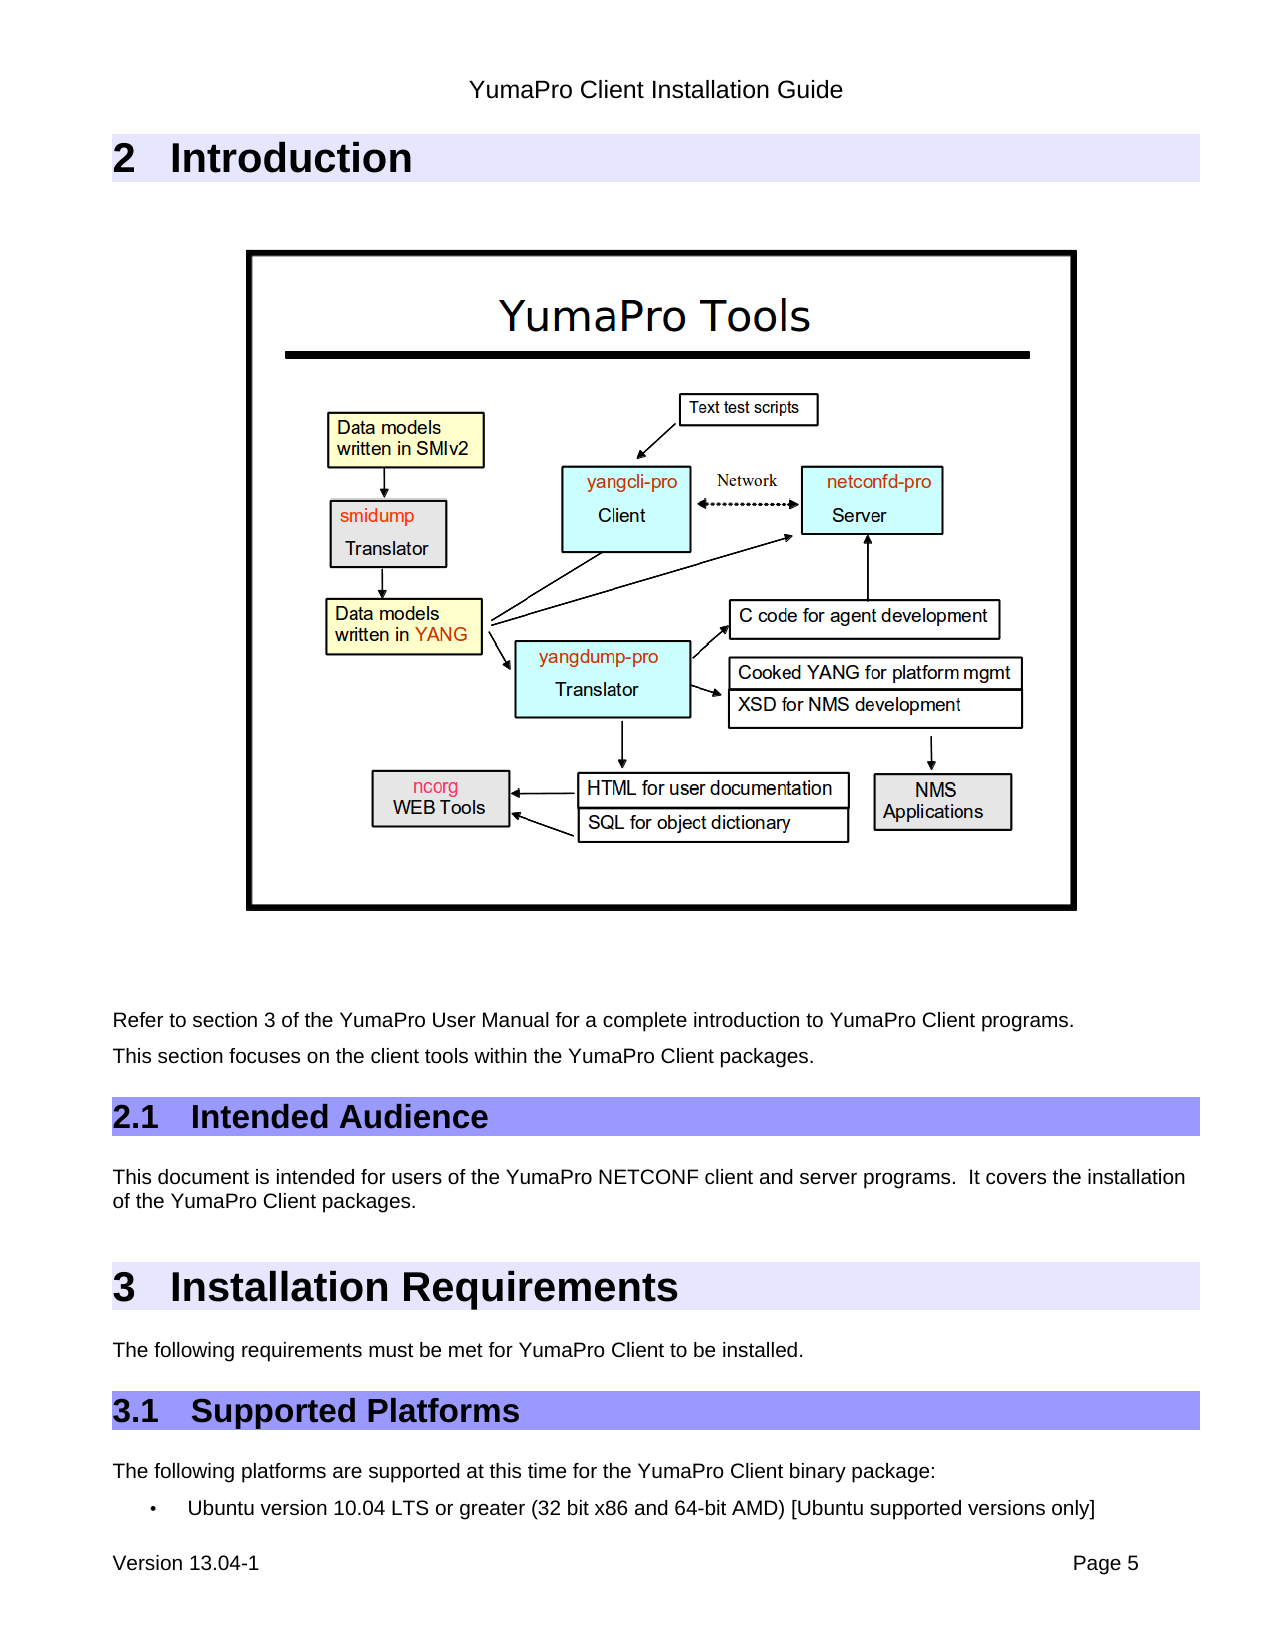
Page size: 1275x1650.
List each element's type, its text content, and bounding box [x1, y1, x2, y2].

text The following platforms are supported at this time for the YumaPro Client binary package: [112, 1459, 1200, 1483]
subtitle Introduction [112, 134, 1200, 182]
subtitle Installation Requirements [112, 1262, 1200, 1310]
picture [182, 210, 1131, 935]
text The following requirements must be met for YumaPro Client to be installed. [112, 1338, 1200, 1362]
list Ubuntu version 10.04 LTS or greater (32 bit x86 and 64-bit AMD) [Ubuntu supported versions only] [150, 1496, 1200, 1519]
subtitle Intended Audience [112, 1097, 1200, 1136]
text This section focuses on the client tools within the YumaPro Client packages. [112, 1044, 1200, 1068]
subtitle Supported Platforms [112, 1391, 1200, 1430]
text This document is intended for users of the YumaPro NETCONF client and server programs. It covers the installation of the YumaPro Client packages. [112, 1165, 1200, 1213]
text Refer to section 3 of the YumaPro User Manual for a complete introduction to YumaPro Client programs. [112, 1008, 1200, 1032]
